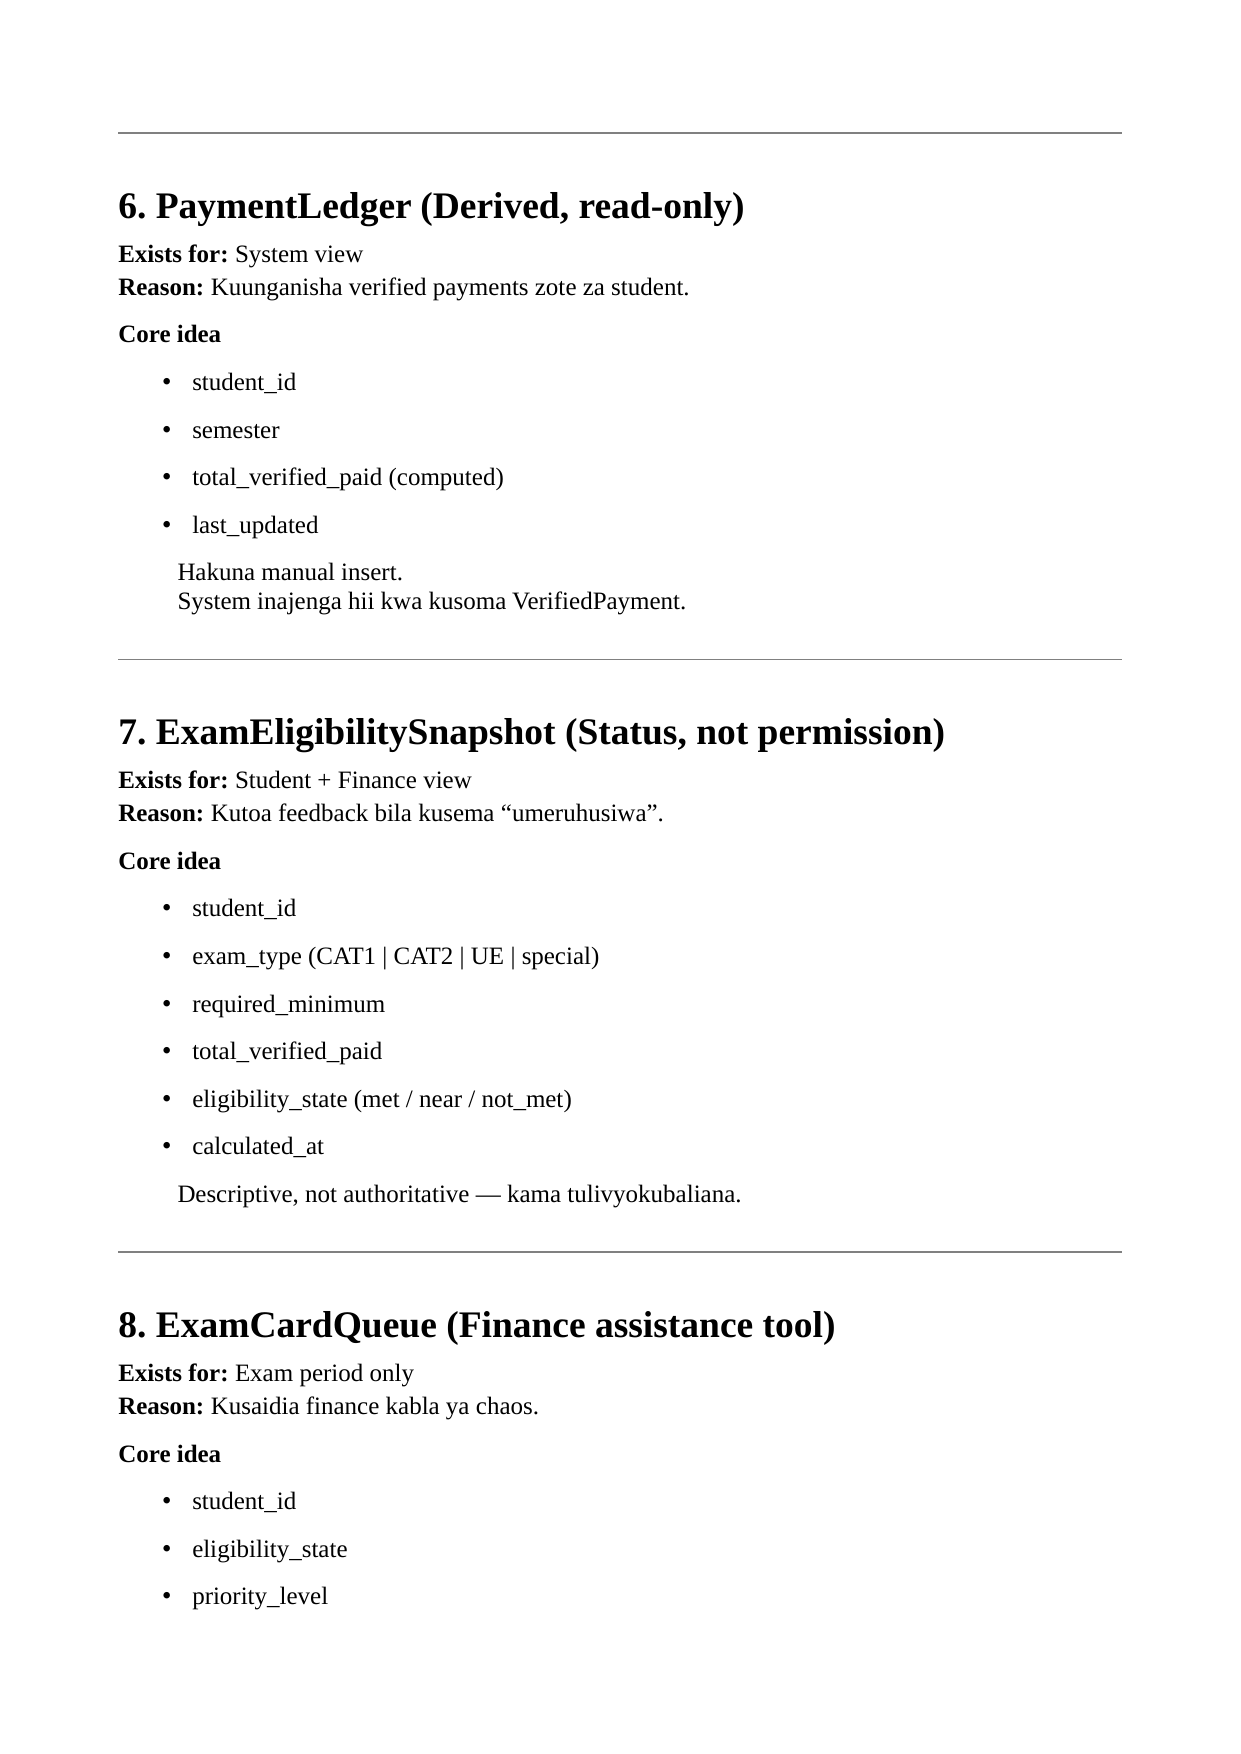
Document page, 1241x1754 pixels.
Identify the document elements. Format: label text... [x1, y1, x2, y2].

subtitle 6. PaymentLedger (Derived, read-only) [118, 183, 1122, 226]
list eligibility_state (met / near / not_met) [162, 1084, 1122, 1113]
list calculated_at [162, 1131, 1122, 1160]
text Exists for: Exam period only Reason: Kusaidia finance kabla ya chaos. [118, 1358, 1122, 1420]
text Core idea [118, 1439, 1122, 1467]
list total_verified_paid (computed) [162, 462, 1122, 491]
list required_minimum [162, 989, 1122, 1017]
list student_id [162, 1486, 1122, 1515]
subtitle 7. ExamEligibilitySnapshot (Status, not permission) [118, 709, 1122, 753]
text Core idea [118, 319, 1122, 348]
list exam_type (CAT1 | CAT2 | UE | special) [162, 941, 1122, 970]
subtitle 8. ExamCardQueue (Finance assistance tool) [118, 1302, 1122, 1346]
list semester [162, 415, 1122, 443]
list priority_level [162, 1581, 1122, 1610]
text Hakuna manual insert. System inajenga hii kwa kusoma VerifiedPayment. [177, 557, 1063, 615]
text Exists for: System view Reason: Kuunganisha verified payments zote za student. [118, 239, 1122, 301]
text Exists for: Student + Finance view Reason: Kutoa feedback bila kusema “umeruhusiwa”. [118, 765, 1122, 827]
list student_id [162, 893, 1122, 922]
list last_updated [162, 510, 1122, 539]
list eligibility_state [162, 1534, 1122, 1563]
text Core idea [118, 846, 1122, 874]
list total_verified_paid [162, 1036, 1122, 1065]
text Descriptive, not authoritative — kama tulivyokubaliana. [177, 1179, 1063, 1208]
list student_id [162, 367, 1122, 396]
